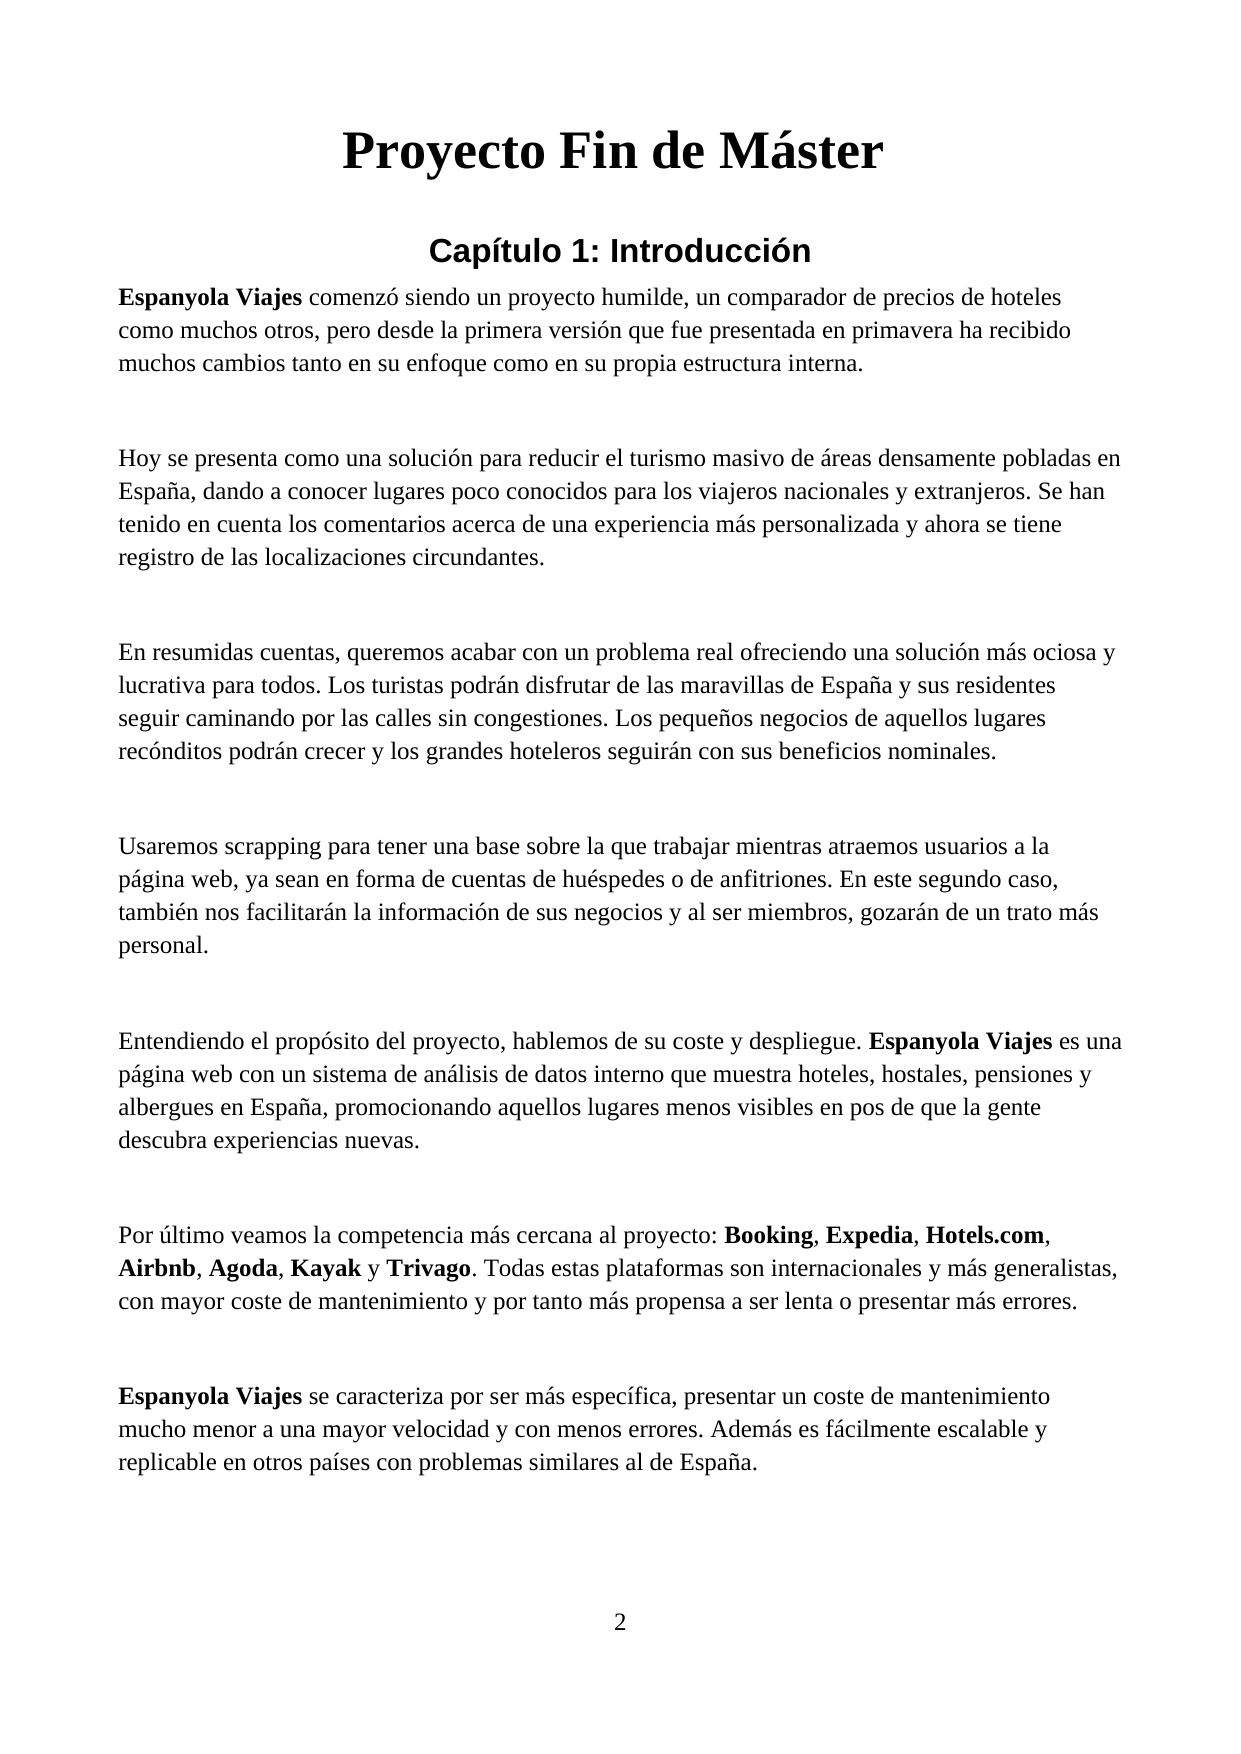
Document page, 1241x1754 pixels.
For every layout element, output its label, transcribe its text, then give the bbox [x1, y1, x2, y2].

text Espanyola Viajes se caracteriza por ser más específica, presentar un coste de mantenimiento mucho menor a una mayor velocidad y con menos errores. Además es fácilmente escalable y replicable en otros países con problemas similares al de España. [118, 1381, 1122, 1476]
subtitle Capítulo 1: Introducción [118, 231, 1122, 269]
text Entendiendo el propósito del proyecto, hablemos de su coste y despliegue. Espanyola Viajes es una página web con un sistema de análisis de datos interno que muestra hoteles, hostales, pensiones y albergues en España, promocionando aquellos lugares menos visibles en pos de que la gente descubra experiencias nuevas. [118, 1026, 1122, 1153]
text Usaremos scrapping para tener una base sobre la que trabajar mientras atraemos usuarios a la página web, ya sean en forma de cuentas de huéspedes o de anfitriones. En este segundo caso, también nos facilitarán la información de sus negocios y al ser miembros, gozarán de un trato más personal. [118, 831, 1122, 959]
text Hoy se presenta como una solución para reducir el turismo masivo de áreas densamente pobladas en España, dando a conocer lugares poco conocidos para los viajeros nacionales y extranjeros. Se han tenido en cuenta los comentarios acerca de una experiencia más personalizada y ahora se tiene registro de las localizaciones circundantes. [118, 443, 1122, 571]
text Por último veamos la competencia más cercana al proyecto: Booking, Expedia, Hotels.com, Airbnb, Agoda, Kayak y Trivago. Todas estas plataformas son internacionales y más generalistas, con mayor coste de mantenimiento y por tanto más propensa a ser lenta o presentar más errores. [118, 1220, 1122, 1315]
text Espanyola Viajes comenzó siendo un proyecto humilde, un comparador de precios de hoteles como muchos otros, pero desde la primera versión que fue presentada en primavera ha recibido muchos cambios tanto en su enfoque como en su propia estructura interna. [118, 282, 1122, 376]
text En resumidas cuentas, queremos acabar con un problema real ofreciendo una solución más ociosa y lucrativa para todos. Los turistas podrán disfrutar de las maravillas de España y sus residentes seguir caminando por las calles sin congestiones. Los pequeños negocios de aquellos lugares recónditos podrán crecer y los grandes hoteleros seguirán con sus beneficios nominales. [118, 637, 1122, 765]
